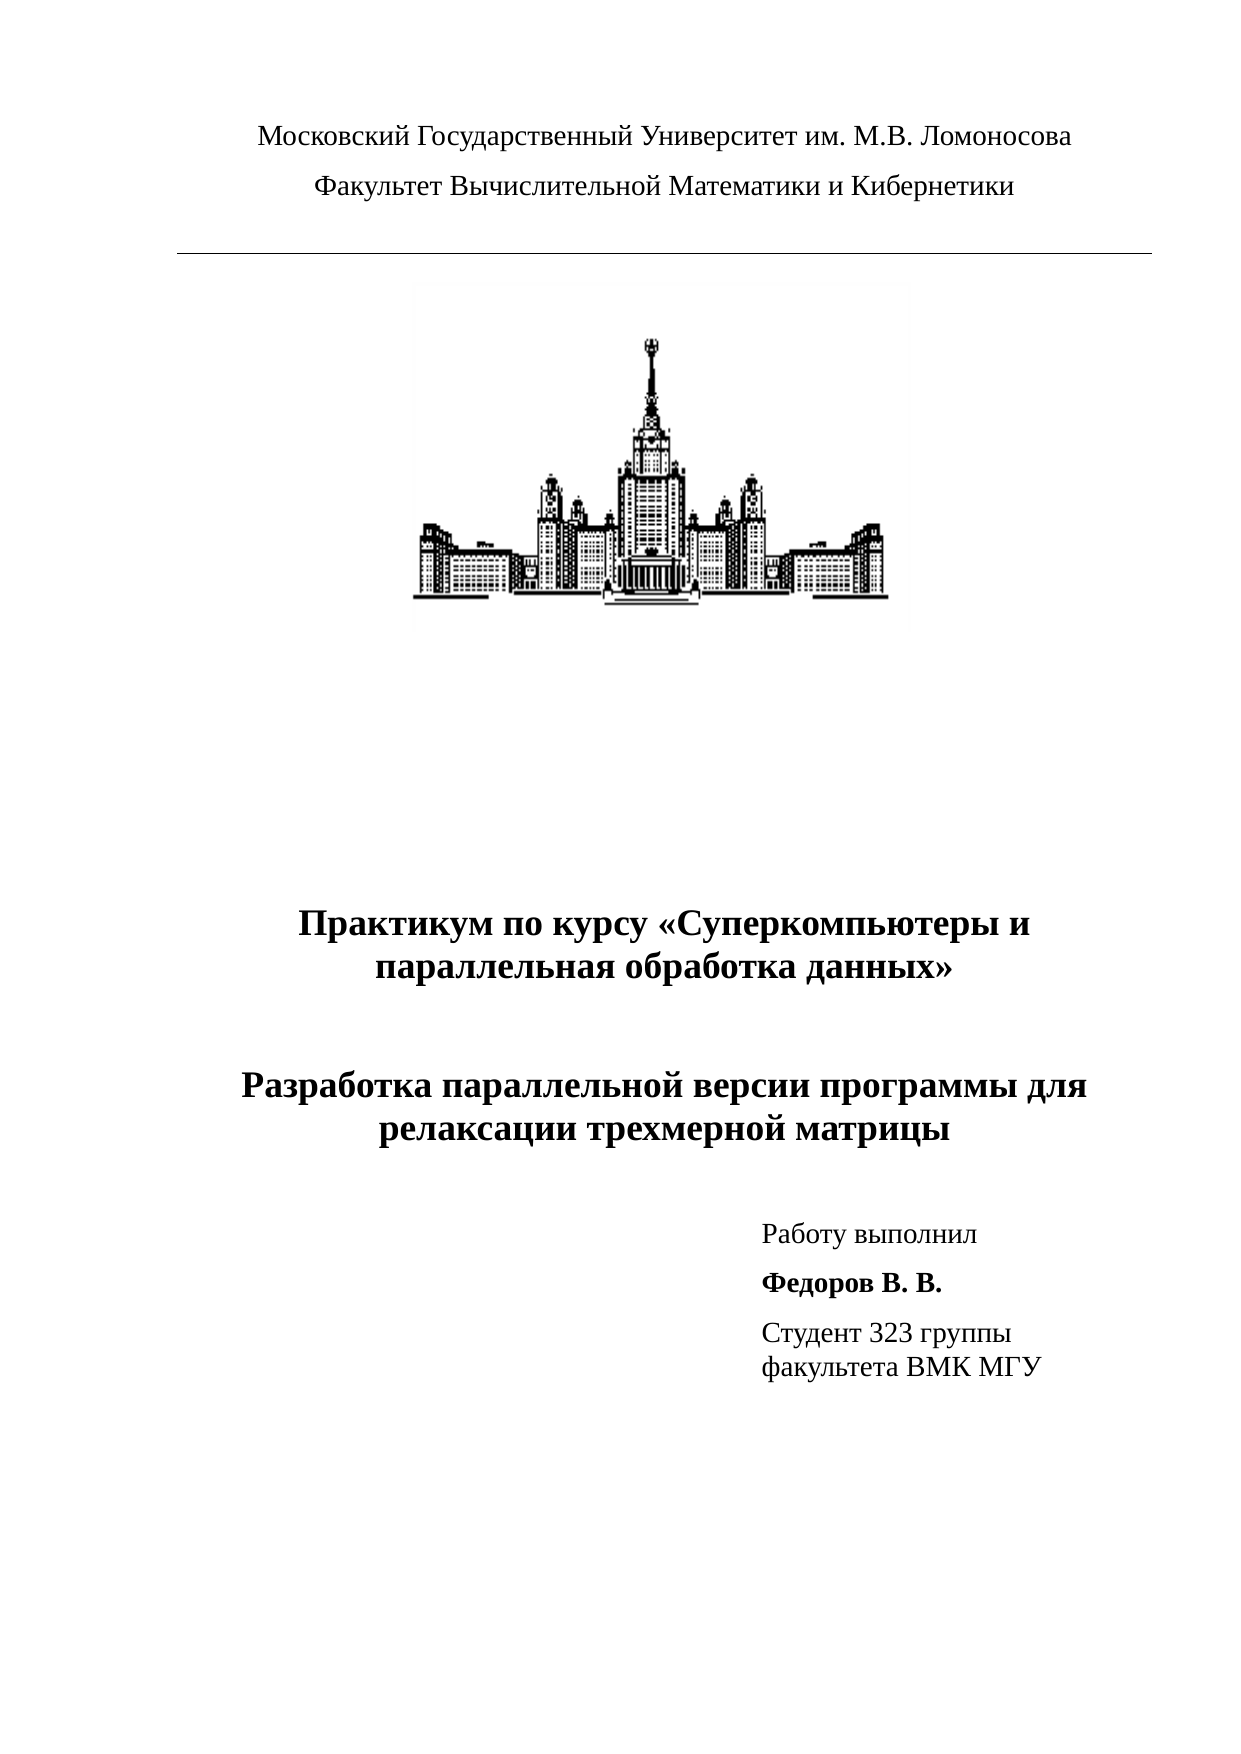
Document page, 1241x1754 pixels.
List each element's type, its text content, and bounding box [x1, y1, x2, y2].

table_header [183, 1210, 756, 1404]
text Московский Государственный Университет им. М.В. Ломоносова [177, 118, 1152, 152]
text Практикум по курсу «Суперкомпьютеры и параллельная обработка данных» [177, 901, 1152, 987]
text Разработка параллельной версии программы для релаксации трехмерной матрицы [177, 1063, 1152, 1149]
table_header Работу выполнил Федоров В. В. Студент 323 группы факультета ВМК МГУ [756, 1210, 1098, 1404]
picture [343, 270, 986, 655]
table_cell [183, 1405, 756, 1466]
text Факультет Вычислительной Математики и Кибернетики [177, 168, 1152, 201]
table_cell [756, 1405, 1098, 1466]
